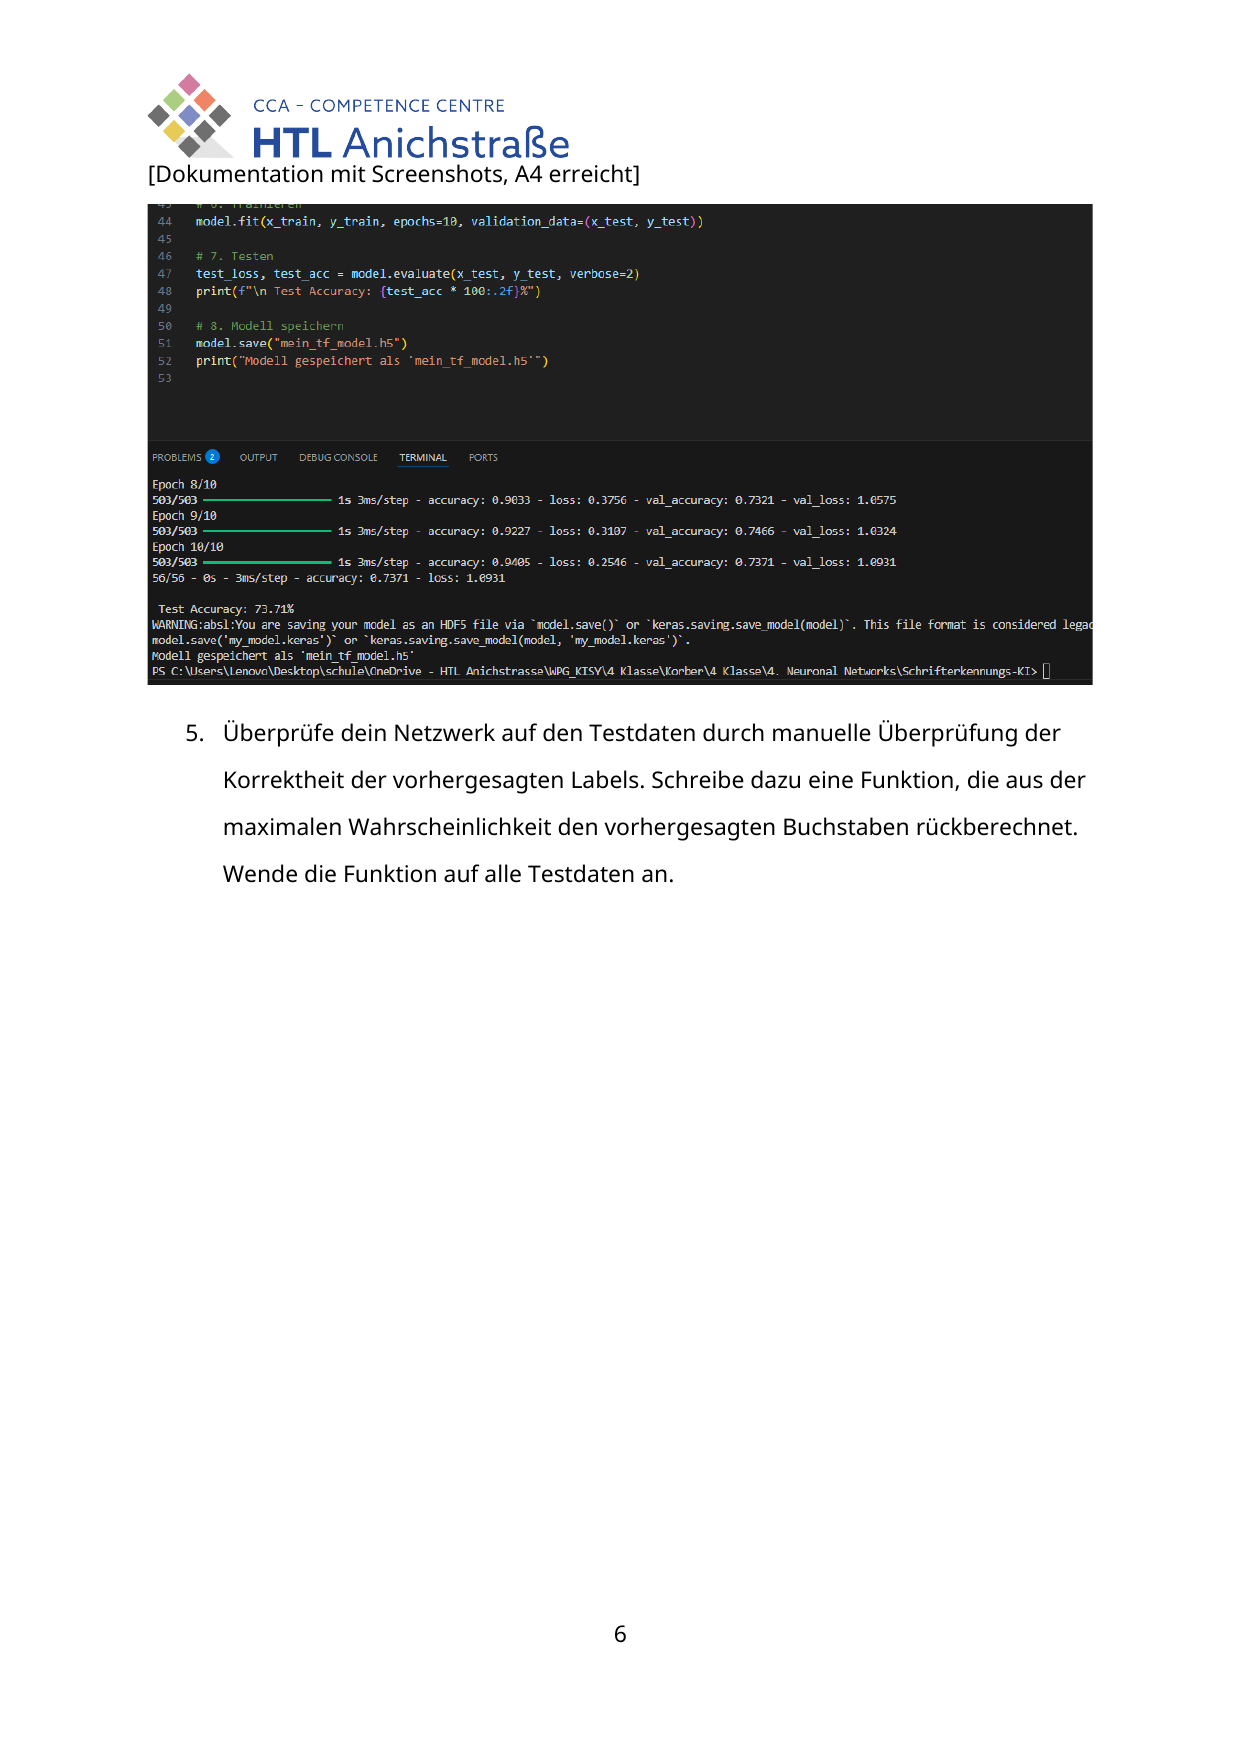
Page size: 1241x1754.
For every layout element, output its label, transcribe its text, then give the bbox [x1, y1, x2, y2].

text [Dokumentation mit Screenshots, A4 erreicht] [148, 158, 1093, 204]
list Überprüfe dein Netzwerk auf den Testdaten durch manuelle Überprüfung der Korrektheit der vorhergesagten Labels. Schreibe dazu eine Funktion, die aus der maximalen Wahrscheinlichkeit den vorhergesagten Buchstaben rückberechnet. Wende die Funktion auf alle Testdaten an. [185, 717, 1093, 889]
